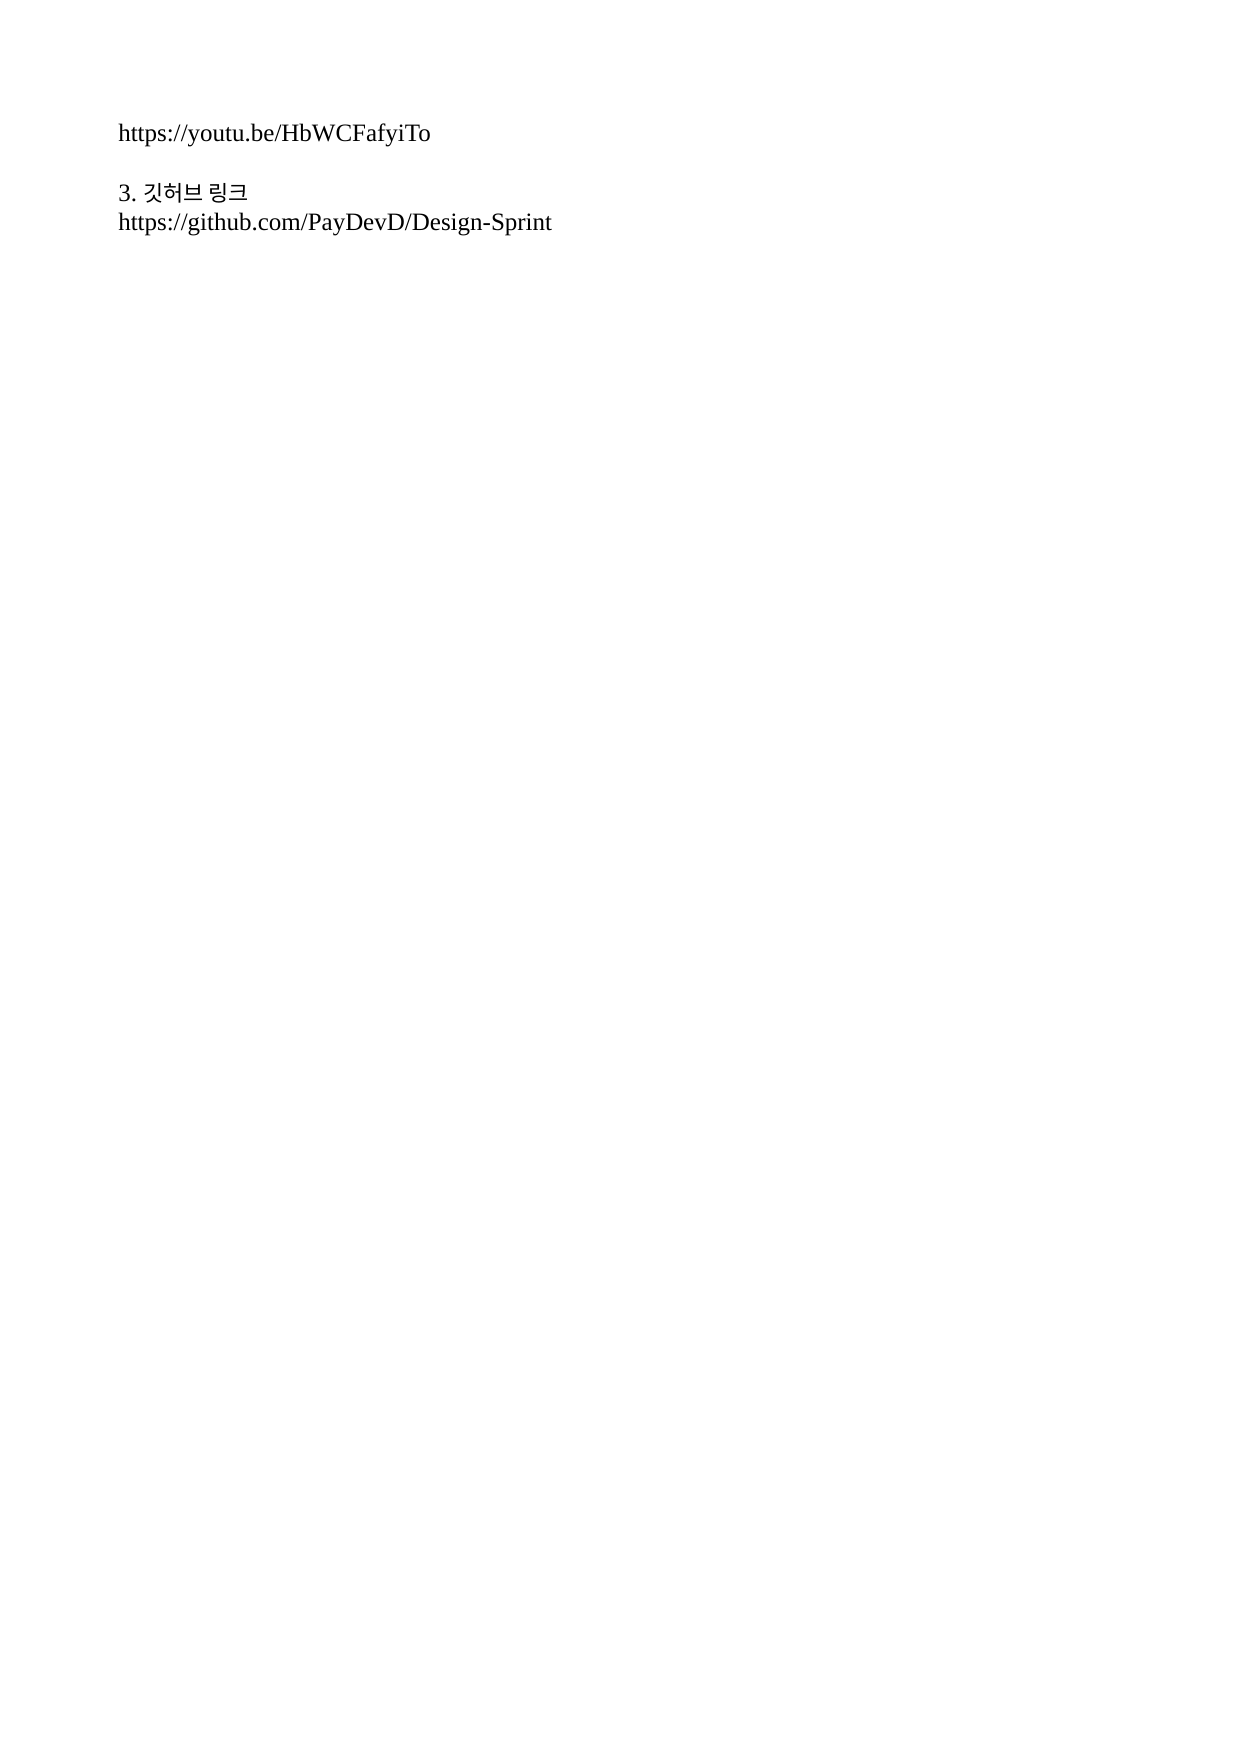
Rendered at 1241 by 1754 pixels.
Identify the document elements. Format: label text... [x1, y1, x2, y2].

text 3. 깃허브 링크 [118, 176, 1122, 207]
text https://youtu.be/HbWCFafyiTo [118, 118, 1122, 147]
text https://github.com/PayDevD/Design-Sprint [118, 207, 1122, 236]
